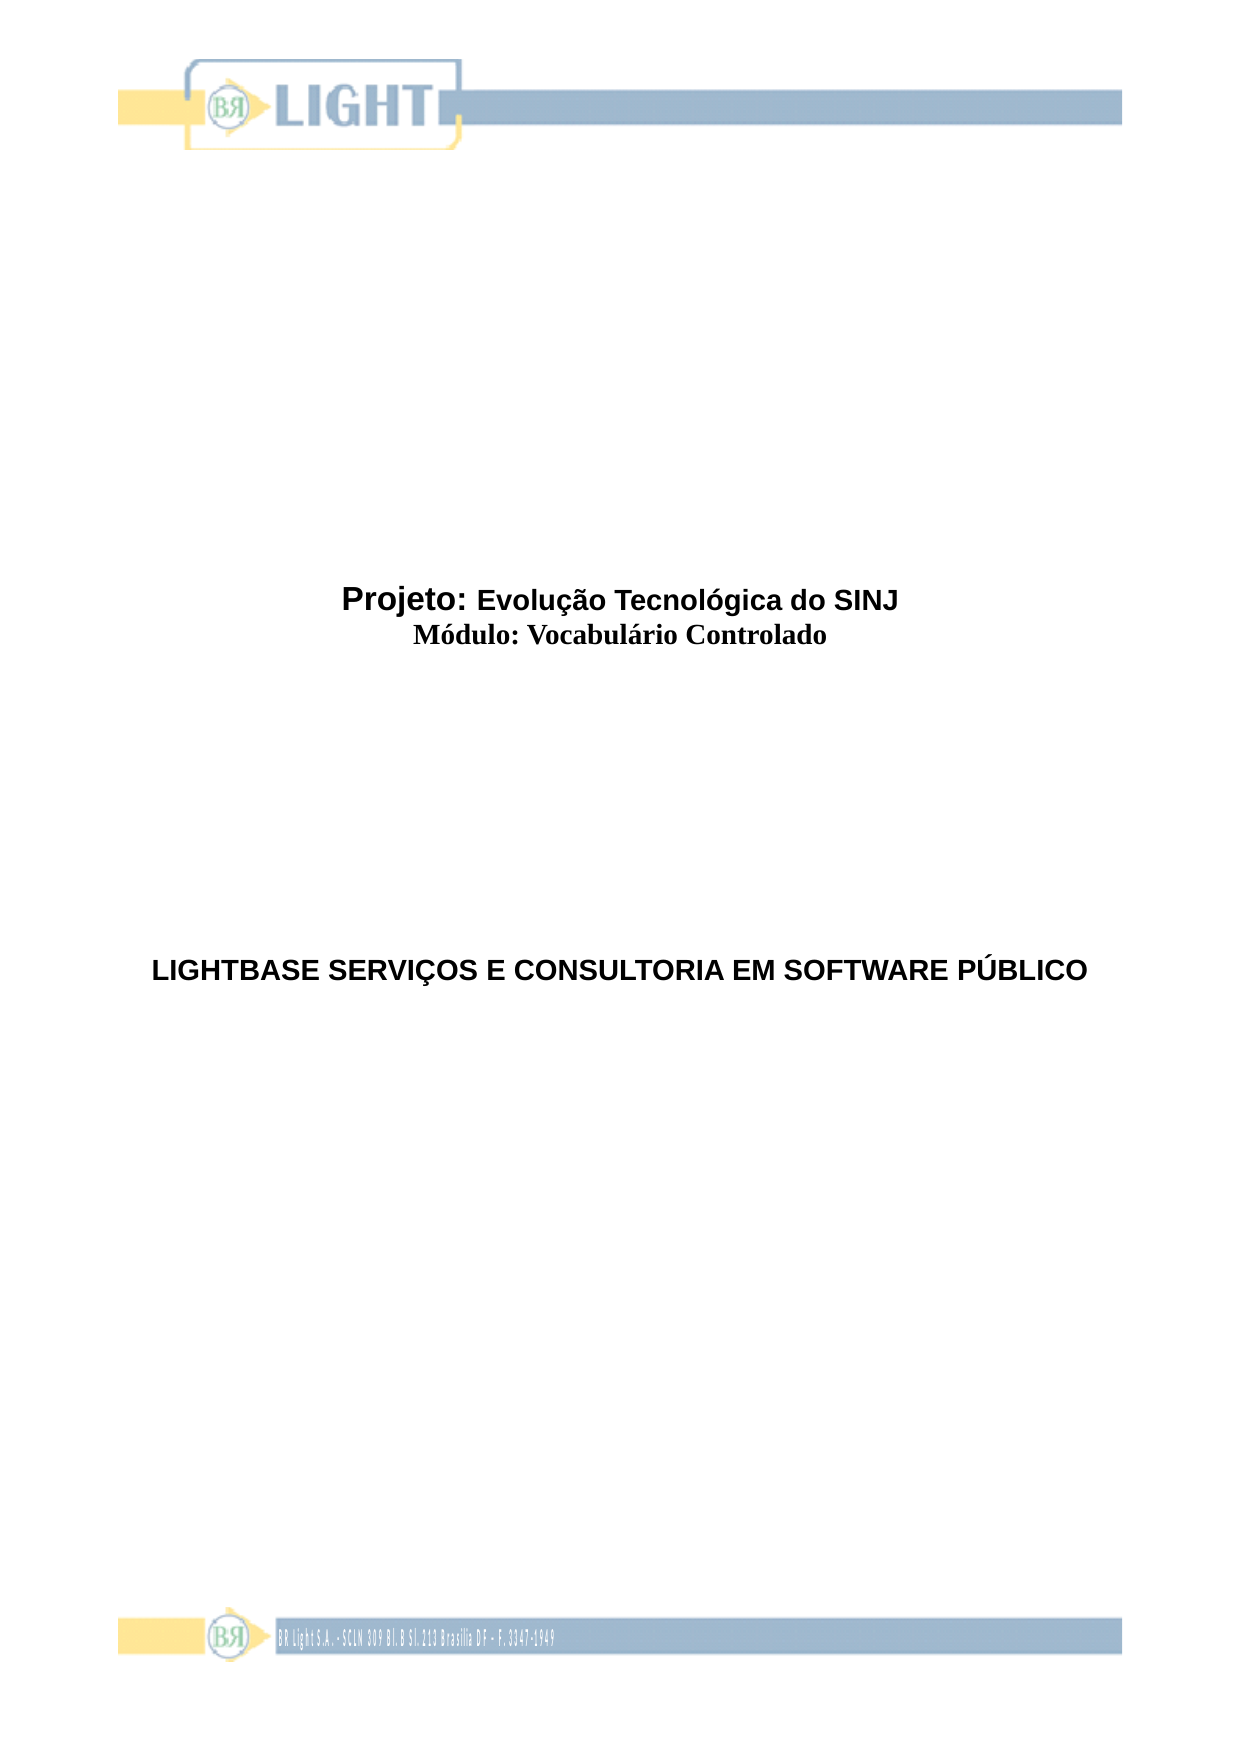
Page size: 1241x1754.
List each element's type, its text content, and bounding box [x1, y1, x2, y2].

picture [118, 1607, 1123, 1662]
text Módulo: Vocabulário Controlado [118, 617, 1122, 651]
picture [118, 59, 1123, 150]
text LIGHTBASE SERVIÇOS E CONSULTORIA EM SOFTWARE PÚBLICO [118, 953, 1122, 986]
text Projeto: Evolução Tecnológica do SINJ [118, 579, 1122, 617]
